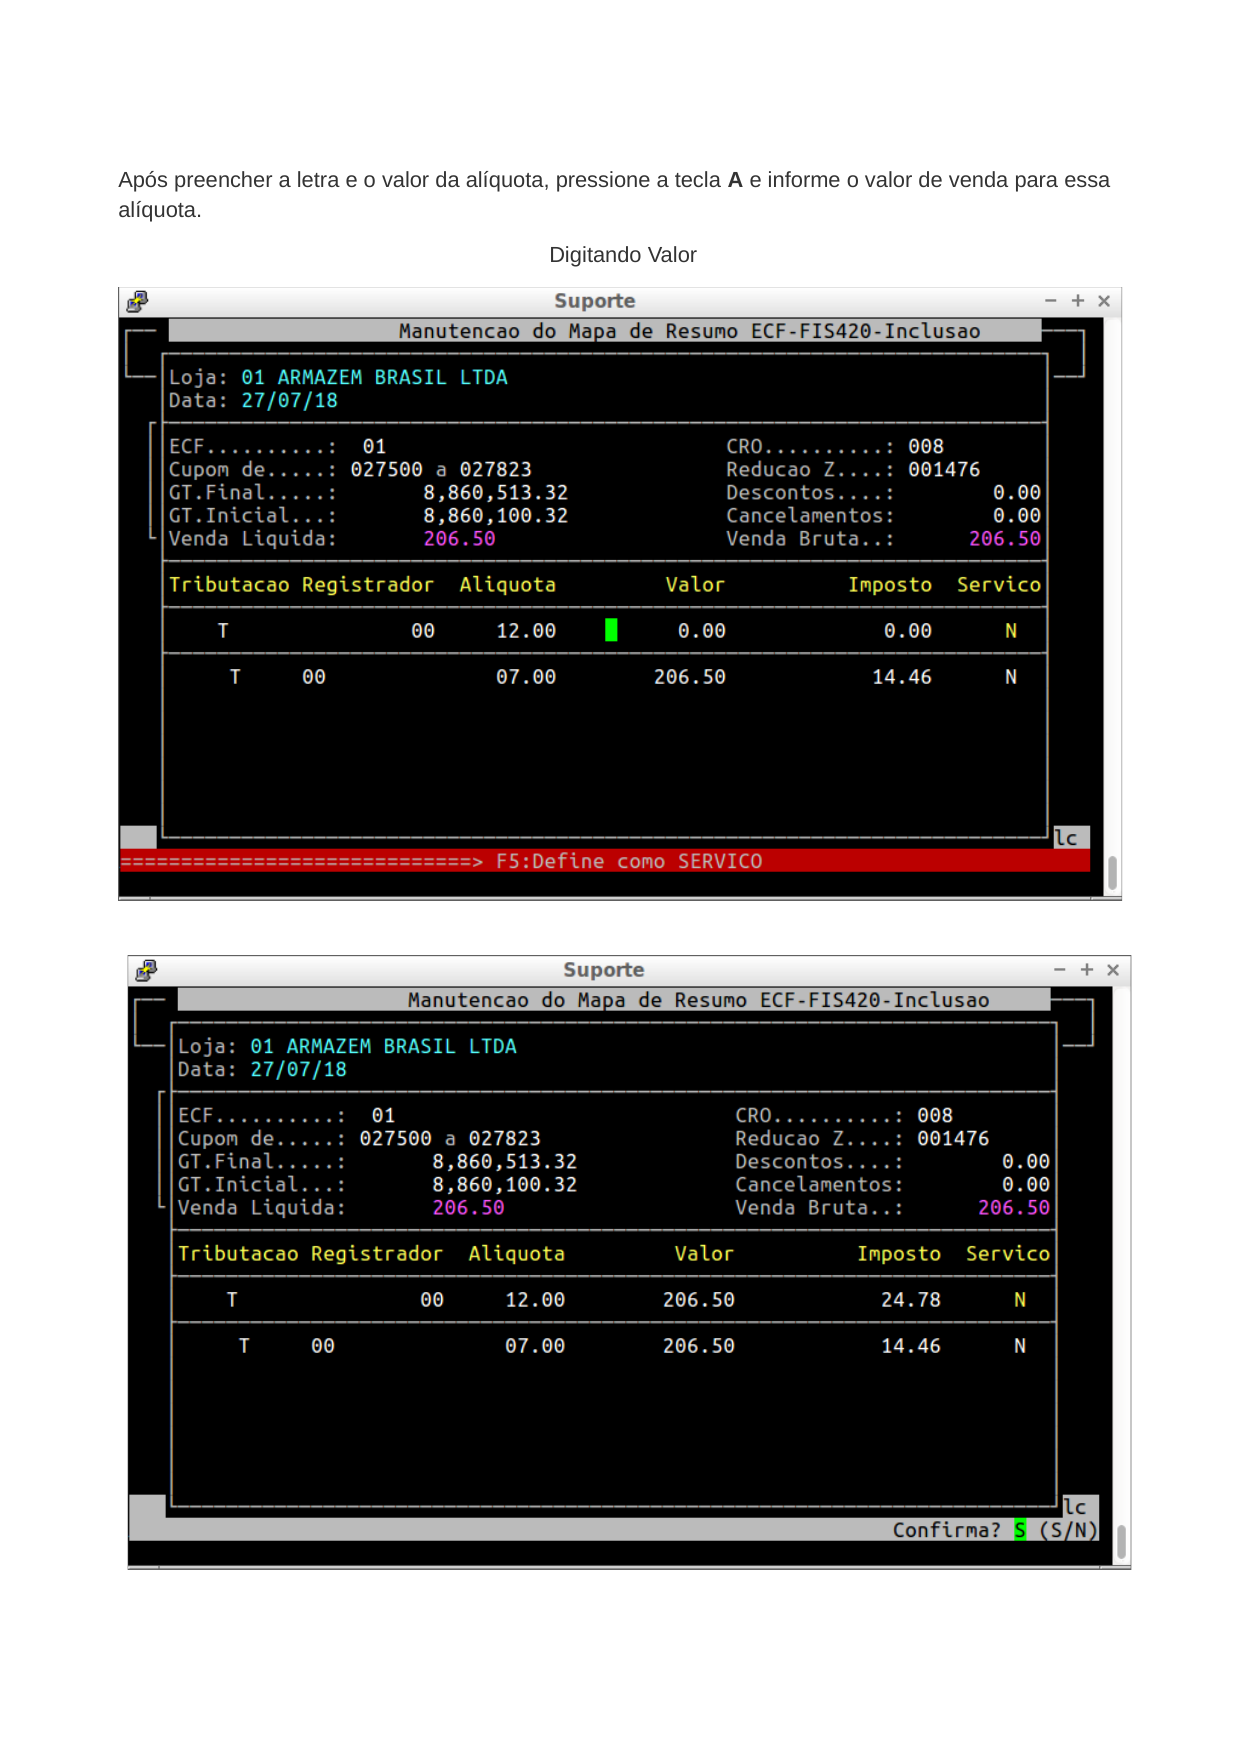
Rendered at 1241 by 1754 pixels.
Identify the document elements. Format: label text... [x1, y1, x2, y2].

text Após preencher a letra e o valor da alíquota, pressione a tecla A e informe o valor de venda para essa alíquota. [118, 167, 1122, 223]
picture [118, 287, 1123, 901]
text Digitando Valor [118, 242, 1122, 267]
picture [127, 955, 1132, 1570]
